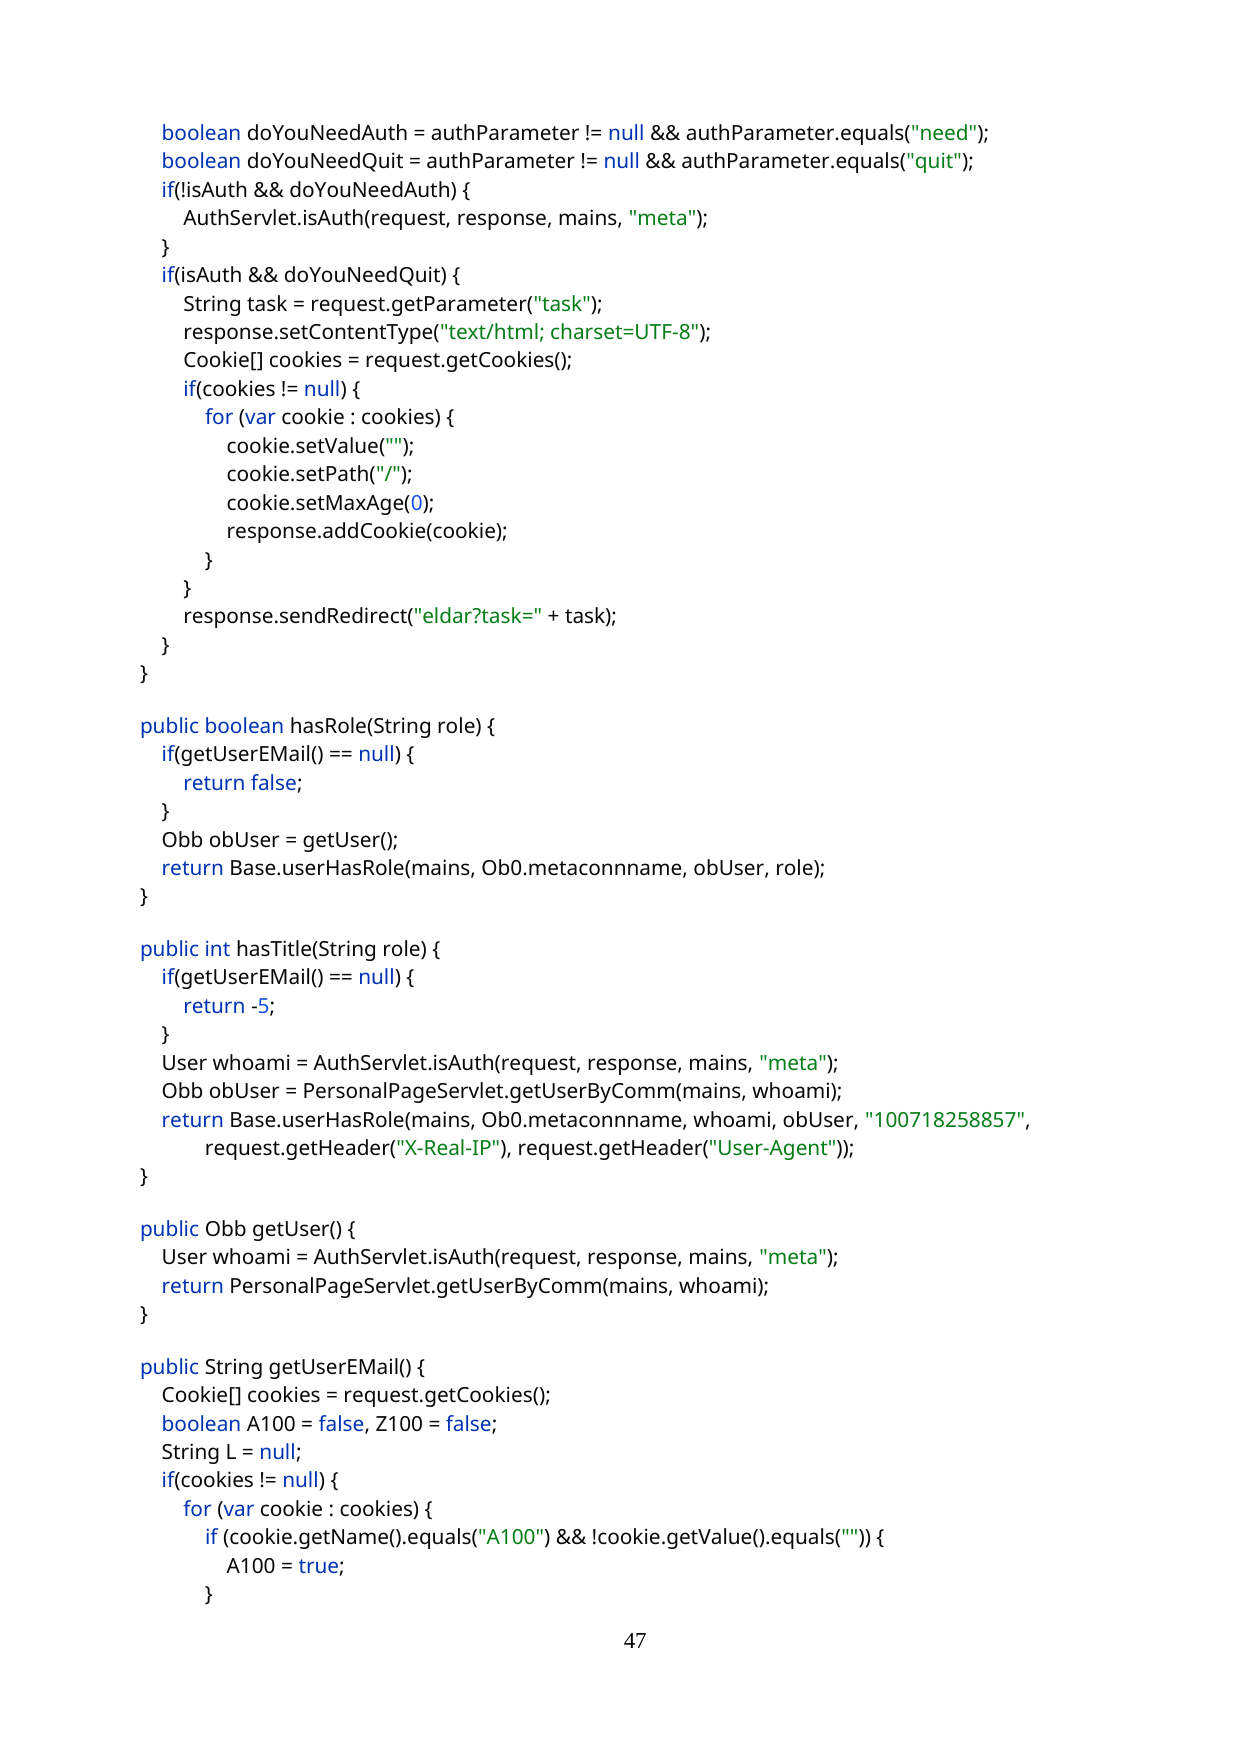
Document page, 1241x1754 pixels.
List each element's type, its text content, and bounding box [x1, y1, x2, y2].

text boolean doYouNeedAuth = authParameter != null && authParameter.equals("need"); boolean doYouNeedQuit = authParameter != null && authParameter.equals("quit"); if(!isAuth && doYouNeedAuth) { AuthServlet.isAuth(request, response, mains, "meta"); } if(isAuth && doYouNeedQuit) { String task = request.getParameter("task"); response.setContentType("text/html; charset=UTF-8"); Cookie[] cookies = request.getCookies(); if(cookies != null) { for (var cookie : cookies) { cookie.setValue(""); cookie.setPath("/"); cookie.setMaxAge(0); response.addCookie(cookie); } } response.sendRedirect("eldar?task=" + task); } } public boolean hasRole(String role) { if(getUserEMail() == null) { return false; } Obb obUser = getUser(); return Base.userHasRole(mains, Ob0.metaconnname, obUser, role); } public int hasTitle(String role) { if(getUserEMail() == null) { return -5; } User whoami = AuthServlet.isAuth(request, response, mains, "meta"); Obb obUser = PersonalPageServlet.getUserByComm(mains, whoami); return Base.userHasRole(mains, Ob0.metaconnname, whoami, obUser, "100718258857", request.getHeader("X-Real-IP"), request.getHeader("User-Agent")); } public Obb getUser() { User whoami = AuthServlet.isAuth(request, response, mains, "meta"); return PersonalPageServlet.getUserByComm(mains, whoami); } public String getUserEMail() { Cookie[] cookies = request.getCookies(); boolean A100 = false, Z100 = false; String L = null; if(cookies != null) { for (var cookie : cookies) { if (cookie.getName().equals("A100") && !cookie.getValue().equals("")) { A100 = true; } [118, 118, 1152, 1608]
